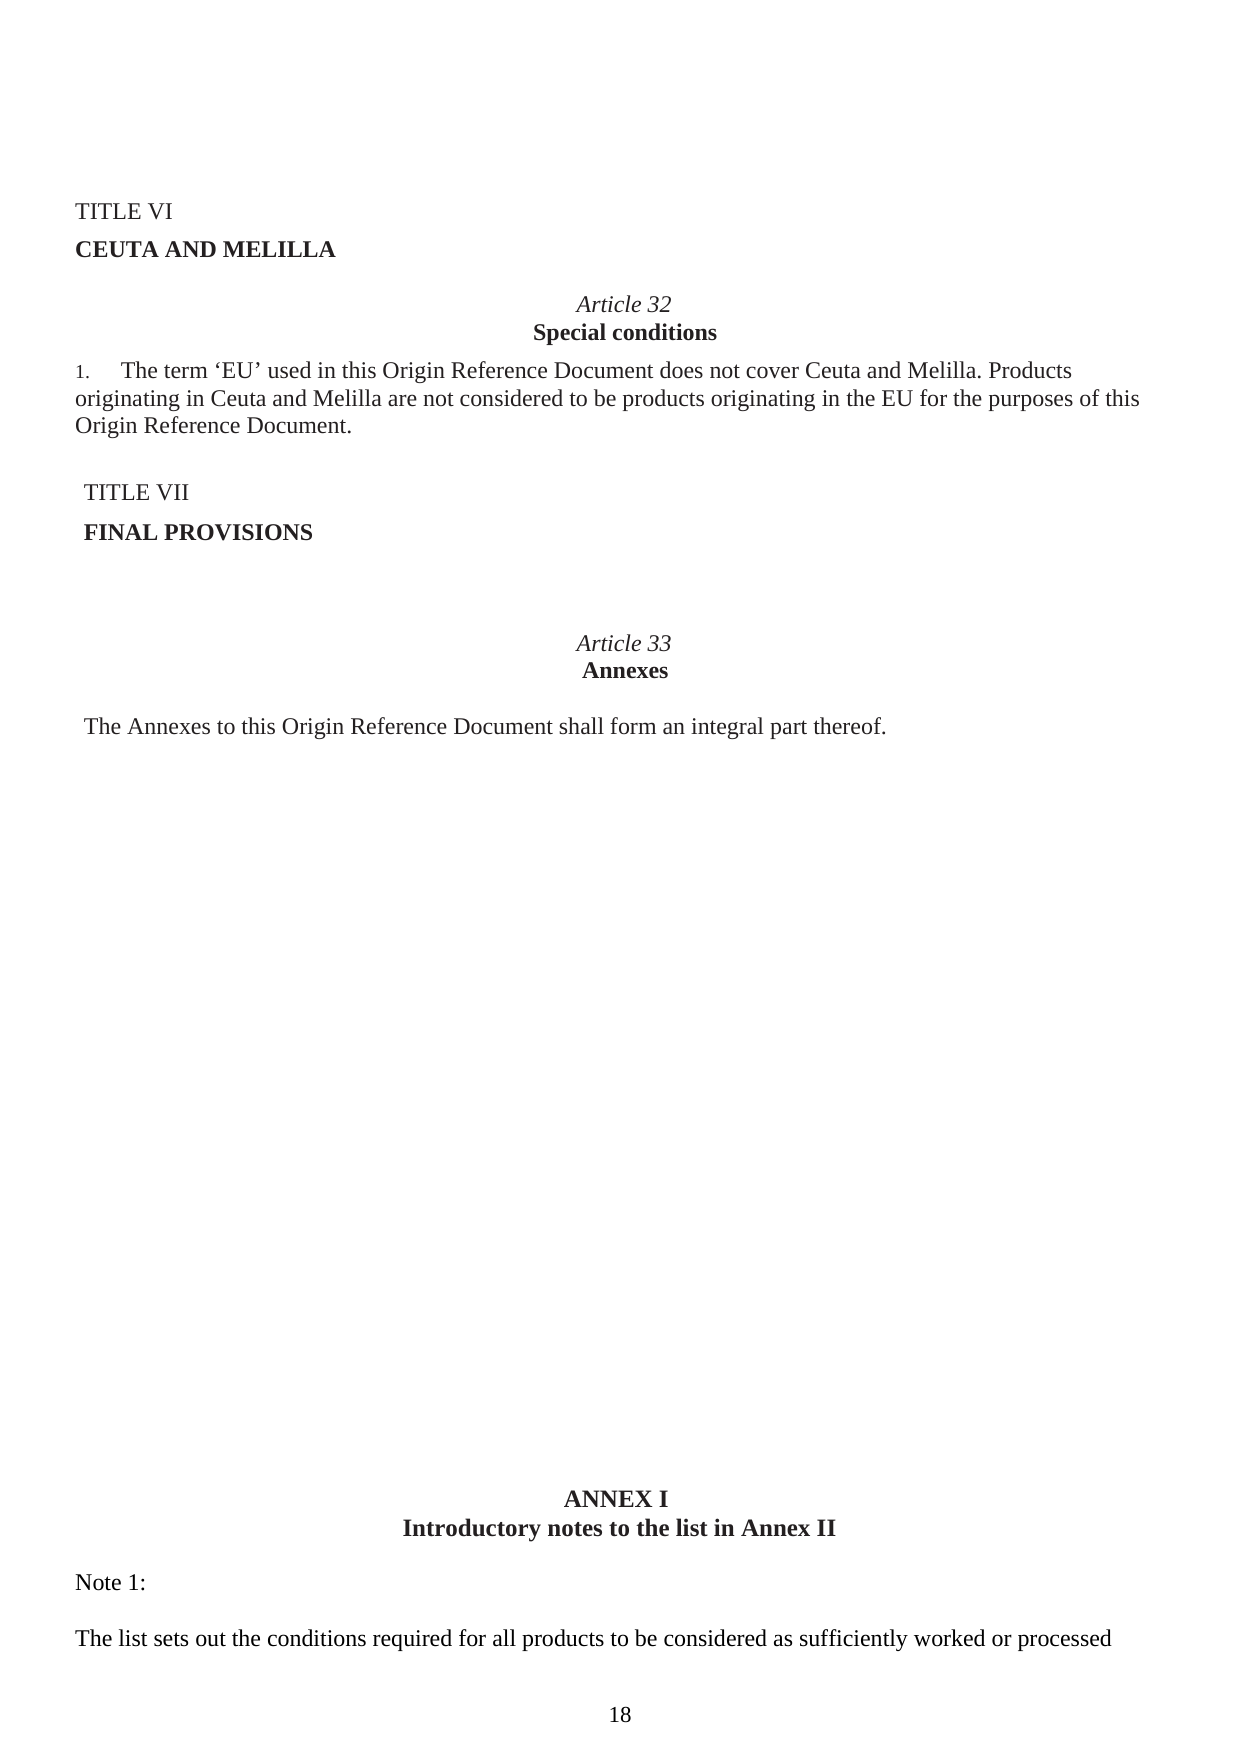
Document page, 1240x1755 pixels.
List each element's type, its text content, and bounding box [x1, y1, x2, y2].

text Special conditions [104, 318, 1146, 345]
text FINAL PROVISIONS [83, 518, 1155, 546]
text Introductory notes to the list in Annex II [188, 1513, 1050, 1542]
text Article 32 [104, 290, 1146, 318]
text Annexes [104, 656, 1146, 684]
text Article 33 [104, 629, 1146, 656]
text The list sets out the conditions required for all products to be considered as sufficiently worked or processed [75, 1624, 1164, 1651]
text Note 1: [75, 1568, 1164, 1596]
text ANNEX I [188, 1484, 1050, 1513]
text CEUTA AND MELILLA [75, 235, 1047, 263]
text The Annexes to this Origin Reference Document shall form an integral part thereof. [84, 712, 1155, 739]
list The term ‘EU’ used in this Origin Reference Document does not cover Ceuta and Melilla. Products originating in Ceuta and Melilla are not considered to be products originating in the EU for the purposes of this Origin Reference Document. [75, 356, 1155, 439]
list TITLE VII [83, 477, 1155, 505]
list TITLE VI [75, 199, 1047, 225]
